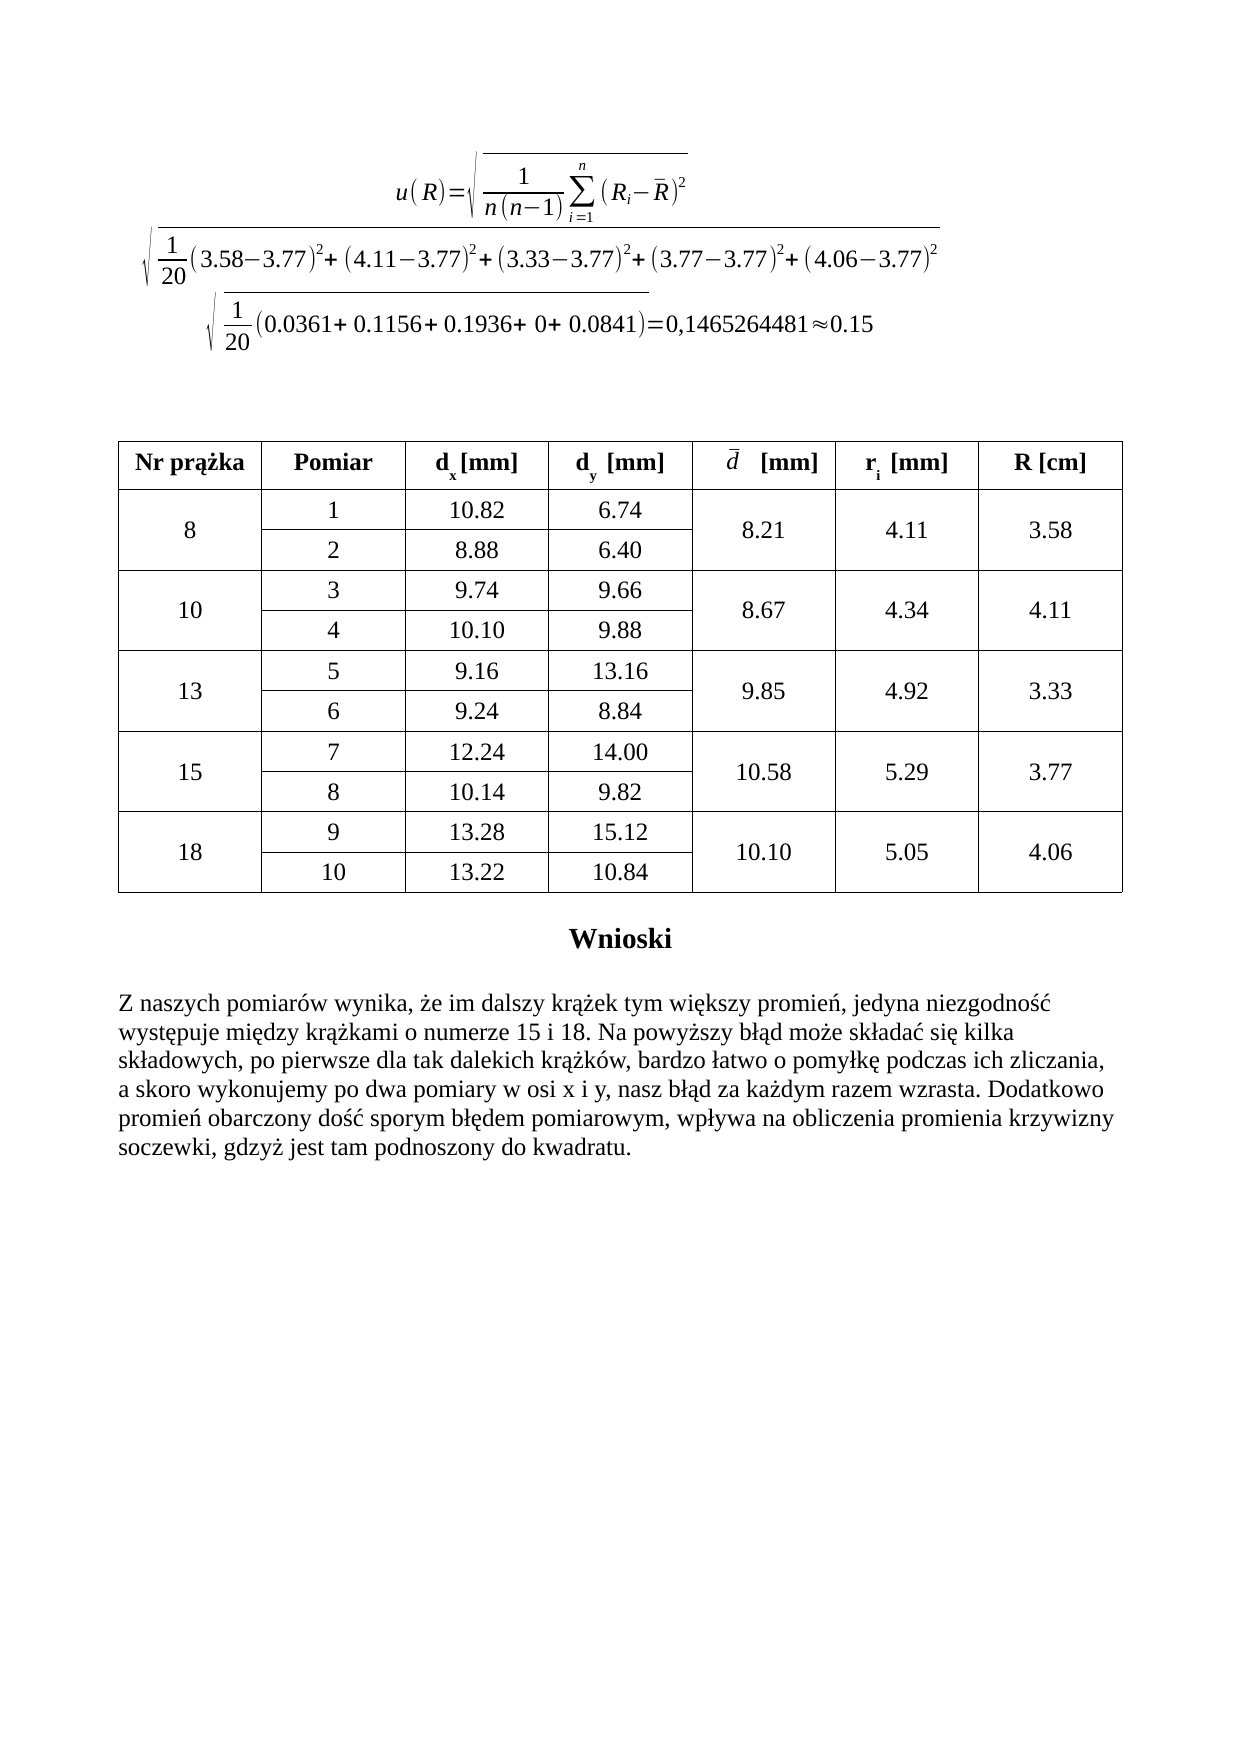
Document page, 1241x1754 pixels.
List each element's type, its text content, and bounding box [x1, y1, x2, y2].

table_cell 8.84 [549, 691, 692, 731]
table_cell 7 [262, 732, 405, 771]
table_cell 3.33 [979, 651, 1122, 731]
table_cell 10.84 [549, 853, 692, 892]
table_cell 15.12 [549, 812, 692, 852]
table_cell 1 [262, 490, 405, 529]
table_cell 6 [262, 691, 405, 731]
table_cell 4.11 [979, 571, 1122, 650]
table_cell 5.29 [836, 732, 978, 811]
table_header dy [mm] [549, 442, 692, 489]
table_cell 15 [119, 732, 261, 811]
table_cell 9.74 [406, 571, 548, 610]
table_cell 5.05 [836, 812, 978, 892]
table_cell 14.00 [549, 732, 692, 771]
table_cell 9.16 [406, 651, 548, 690]
table_cell 3.77 [979, 732, 1122, 811]
table_cell 6.40 [549, 530, 692, 569]
table_cell 9 [262, 812, 405, 852]
table_cell 9.85 [693, 651, 835, 731]
table_cell 8.67 [693, 571, 835, 650]
table_cell 10.10 [406, 611, 548, 650]
table_header ri [mm] [836, 442, 978, 489]
table_cell 4.34 [836, 571, 978, 650]
table_cell 3 [262, 571, 405, 610]
table_header Nr prążka [119, 442, 261, 489]
table_cell 4 [262, 611, 405, 650]
table_cell 18 [119, 812, 261, 892]
table_cell 9.24 [406, 691, 548, 731]
table_cell 5 [262, 651, 405, 690]
table_header dx [mm] [406, 442, 548, 489]
table_cell 10 [119, 571, 261, 650]
table_cell 13 [119, 651, 261, 731]
table_cell 9.66 [549, 571, 692, 610]
table_cell 13.28 [406, 812, 548, 852]
table_cell 9.82 [549, 772, 692, 811]
table_header [mm] [693, 442, 835, 489]
table_cell 10.82 [406, 490, 548, 529]
table_cell 8 [119, 490, 261, 569]
text Wnioski [118, 921, 1122, 954]
table_cell 4.92 [836, 651, 978, 731]
table_cell 10.10 [693, 812, 835, 892]
table_cell 13.22 [406, 853, 548, 892]
table_cell 10.58 [693, 732, 835, 811]
table_cell 3.58 [979, 490, 1122, 569]
table_header Pomiar [262, 442, 405, 489]
table_cell 4.06 [979, 812, 1122, 892]
table_cell 10.14 [406, 772, 548, 811]
table_cell 8.88 [406, 530, 548, 569]
table_cell 8.21 [693, 490, 835, 569]
table_cell 12.24 [406, 732, 548, 771]
table_cell 9.88 [549, 611, 692, 650]
table_cell 2 [262, 530, 405, 569]
table_cell 8 [262, 772, 405, 811]
table_cell 6.74 [549, 490, 692, 529]
text Z naszych pomiarów wynika, że im dalszy krążek tym większy promień, jedyna niezgodność występuje między krążkami o numerze 15 i 18. Na powyższy błąd może składać się kilka składowych, po pierwsze dla tak dalekich krążków, bardzo łatwo o pomyłkę podczas ich zliczania, a skoro wykonujemy po dwa pomiary w osi x i y, nasz błąd za każdym razem wzrasta. Dodatkowo promień obarczony dość sporym błędem pomiarowym, wpływa na obliczenia promienia krzywizny soczewki, gdzyż jest tam podnoszony do kwadratu. [118, 988, 1122, 1160]
table_cell 13.16 [549, 651, 692, 690]
table_header R [cm] [979, 442, 1122, 489]
table_cell 4.11 [836, 490, 978, 569]
table_cell 10 [262, 853, 405, 892]
